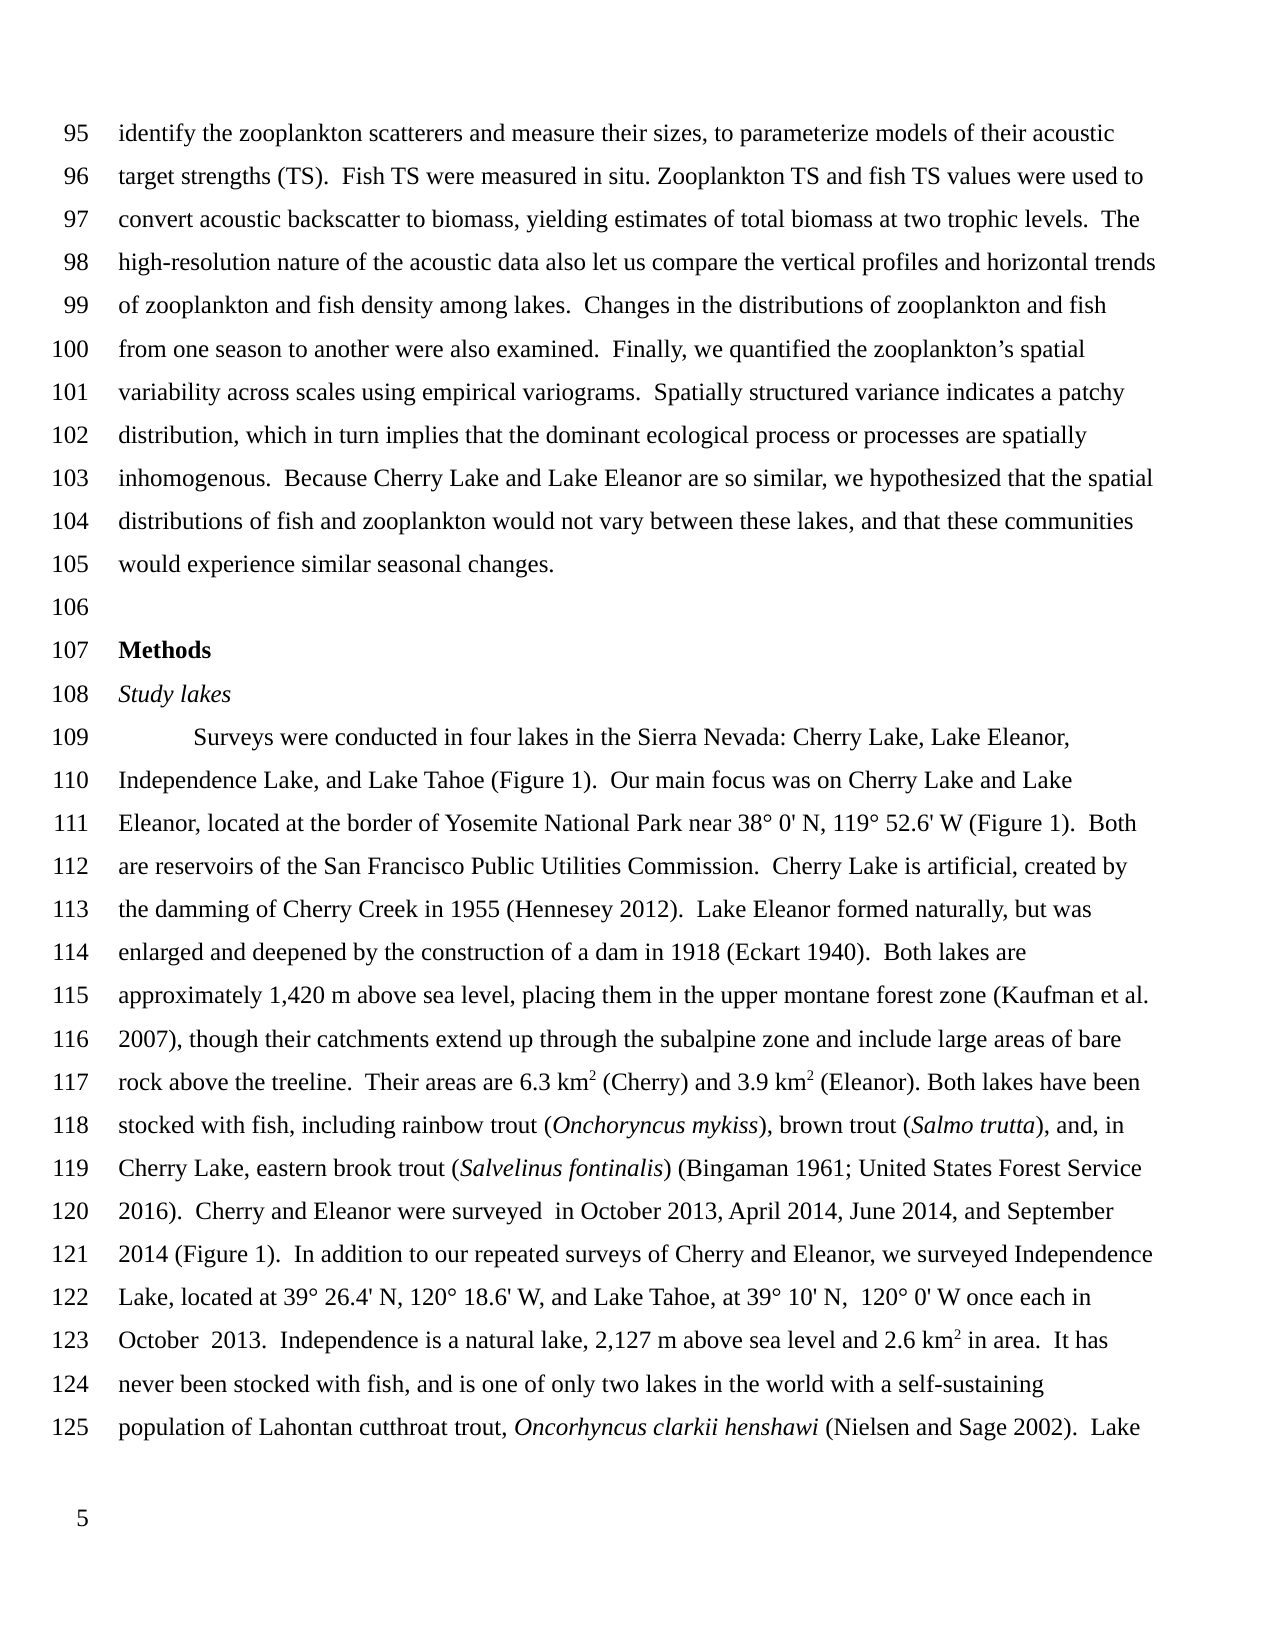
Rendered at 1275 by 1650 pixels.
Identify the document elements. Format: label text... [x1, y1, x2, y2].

text Study lakes [118, 679, 1157, 707]
text Surveys were conducted in four lakes in the Sierra Nevada: Cherry Lake, Lake Eleanor, Independence Lake, and Lake Tahoe (Figure 1). Our main focus was on Cherry Lake and Lake Eleanor, located at the border of Yosemite National Park near 38° 0' N, 119° 52.6' W (Figure 1). Both are reservoirs of the San Francisco Public Utilities Commission. Cherry Lake is artificial, created by the damming of Cherry Creek in 1955 (Hennesey 2012)⁠. Lake Eleanor formed naturally, but was enlarged and deepened by the construction of a dam in 1918 (Eckart 1940)⁠. Both lakes are approximately 1,420 m above sea level, placing them in the upper montane forest zone (Kaufman et al. 2007)⁠, though their catchments extend up through the subalpine zone and include large areas of bare rock above the treeline. Their areas are 6.3 km2 (Cherry) and 3.9 km2 (Eleanor). Both lakes have been stocked with fish, including rainbow trout (Onchoryncus mykiss), brown trout (Salmo trutta), and, in Cherry Lake, eastern brook trout (Salvelinus fontinalis) (Bingaman 1961; United States Forest Service 2016)⁠. Cherry and Eleanor were surveyed in October 2013, April 2014, June 2014, and September 2014 (Figure 1). In addition to our repeated surveys of Cherry and Eleanor, we surveyed Independence Lake, located at 39° 26.4' N, 120° 18.6' W, and Lake Tahoe, at 39° 10' N, 120° 0' W once each in October 2013. Independence is a natural lake, 2,127 m above sea level and 2.6 km2 in area. It has never been stocked with fish, and is one of only two lakes in the world with a self-sustaining population of Lahontan cutthroat trout, Oncorhyncus clarkii henshawi (Nielsen and Sage 2002)⁠. Lake [118, 722, 1157, 1441]
text Methods [118, 636, 1157, 664]
text identify the zooplankton scatterers and measure their sizes, to parameterize models of their acoustic target strengths (TS). Fish TS were measured in situ. Zooplankton TS and fish TS values were used to convert acoustic backscatter to biomass, yielding estimates of total biomass at two trophic levels. The high-resolution nature of the acoustic data also let us compare the vertical profiles and horizontal trends of zooplankton and fish density among lakes. Changes in the distributions of zooplankton and fish from one season to another were also examined. Finally, we quantified the zooplankton’s spatial variability across scales using empirical variograms. Spatially structured variance indicates a patchy distribution, which in turn implies that the dominant ecological process or processes are spatially inhomogenous. Because Cherry Lake and Lake Eleanor are so similar, we hypothesized that the spatial distributions of fish and zooplankton would not vary between these lakes, and that these communities would experience similar seasonal changes. [118, 118, 1157, 578]
